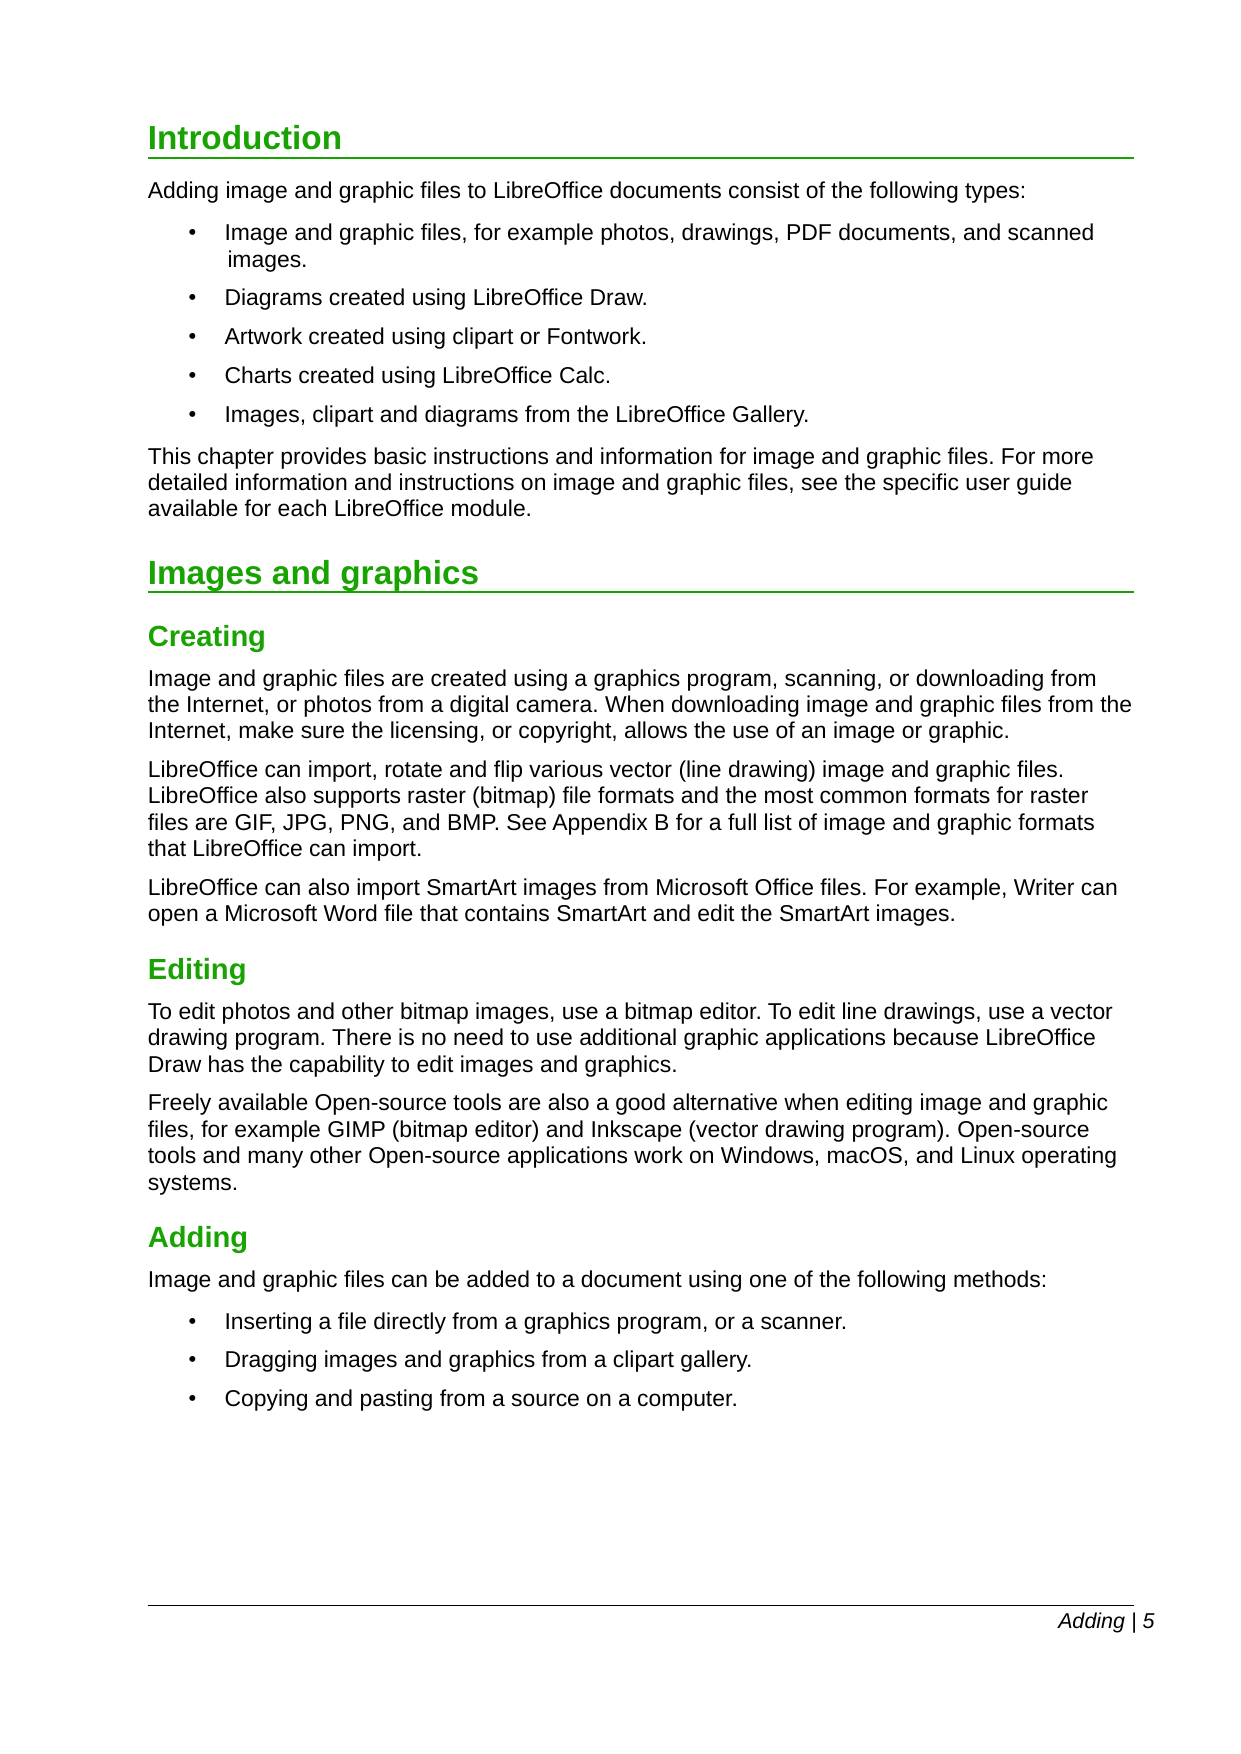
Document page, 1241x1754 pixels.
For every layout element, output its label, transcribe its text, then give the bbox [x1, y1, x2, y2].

list Image and graphic files, for example photos, drawings, PDF documents, and scanned images. [185, 216, 1134, 272]
text This chapter provides basic instructions and information for image and graphic files. For more detailed information and instructions on image and graphic files, see the specific user guide available for each LibreOffice module. [148, 443, 1134, 522]
subtitle Introduction [148, 118, 1134, 157]
list Diagrams created using LibreOffice Draw. [185, 281, 1134, 311]
subtitle Creating [148, 618, 1134, 652]
list Images, clipart and diagrams from the LibreOffice Gallery. [185, 398, 1134, 430]
text Freely available Open-source tools are also a good alternative when editing image and graphic files, for example GIMP (bitmap editor) and Inkscape (vector drawing program). Open-source tools and many other Open-source applications work on Windows, macOS, and Linux operating systems. [148, 1089, 1134, 1195]
list Dragging images and graphics from a clipart gallery. [185, 1343, 1134, 1373]
subtitle Editing [148, 952, 1134, 985]
text Image and graphic files are created using a graphics program, scanning, or downloading from the Internet, or photos from a digital camera. When downloading image and graphic files from the Internet, make sure the licensing, or copyright, allows the use of an image or graphic. [148, 664, 1134, 744]
subtitle Images and graphics [148, 553, 1134, 591]
text To edit photos and other bitmap images, use a bitmap editor. To edit line drawings, use a vector drawing program. There is no need to use additional graphic applications because LibreOffice Draw has the capability to edit images and graphics. [148, 998, 1134, 1077]
list Charts created using LibreOffice Calc. [185, 359, 1134, 388]
text LibreOffice can import, rotate and flip various vector (line drawing) image and graphic files. LibreOffice also supports raster (bitmap) file formats and the most common formats for raster files are GIF, JPG, PNG, and BMP. See Appendix B for a full list of image and graphic formats that LibreOffice can import. [148, 756, 1134, 862]
subtitle Adding [148, 1220, 1134, 1253]
list Copying and pasting from a source on a computer. [185, 1382, 1134, 1414]
text LibreOffice can also import SmartArt images from Microsoft Office files. For example, Writer can open a Microsoft Word file that contains SmartArt and edit the SmartArt images. [148, 874, 1134, 927]
list Artwork created using clipart or Fontwork. [185, 320, 1134, 349]
list Inserting a file directly from a graphics program, or a scanner. [185, 1305, 1134, 1334]
text Adding image and graphic files to LibreOffice documents consist of the following types: [148, 177, 1134, 204]
text Image and graphic files can be added to a document using one of the following methods: [148, 1266, 1134, 1292]
